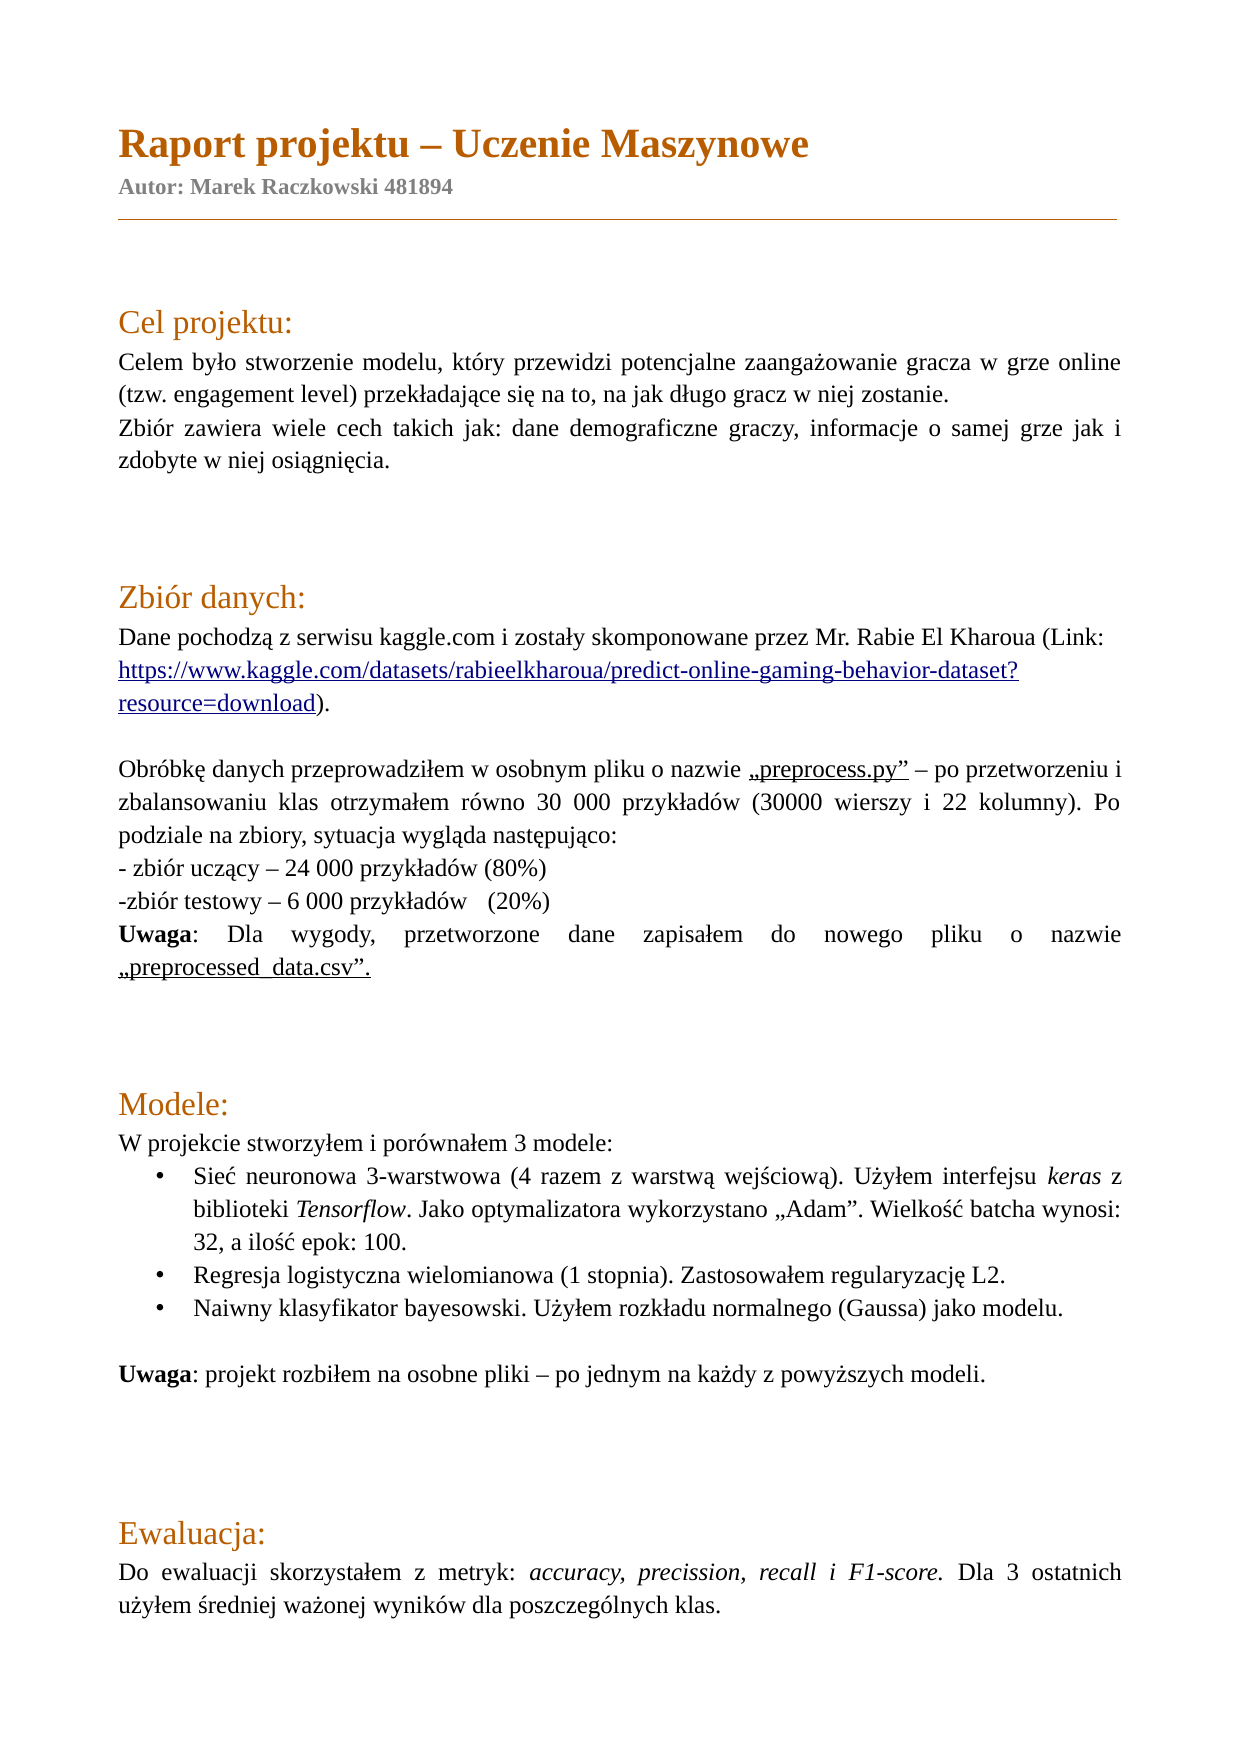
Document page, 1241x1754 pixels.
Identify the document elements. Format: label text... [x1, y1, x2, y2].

text - zbiór uczący – 24 000 przykładów (80%) [118, 853, 1122, 882]
text https://www.kaggle.com/datasets/rabieelkharoua/predict-online-gaming-behavior-dataset?resource=download). [118, 655, 1122, 717]
text Raport projektu – Uczenie Maszynowe [118, 118, 1122, 166]
text Do ewaluacji skorzystałem z metryk: accuracy, precission, recall i F1-score. Dla 3 ostatnich użyłem średniej ważonej wyników dla poszczególnych klas. [118, 1557, 1122, 1619]
text Uwaga: projekt rozbiłem na osobne pliki – po jednym na każdy z powyższych modeli. [118, 1359, 1122, 1388]
text Cel projektu: [118, 302, 1122, 341]
list Regresja logistyczna wielomianowa (1 stopnia). Zastosowałem regularyzację L2. [156, 1260, 1122, 1289]
text Modele: [118, 1084, 1122, 1122]
text Celem było stworzenie modelu, który przewidzi potencjalne zaangażowanie gracza w grze online (tzw. engagement level) przekładające się na to, na jak długo gracz w niej zostanie. [118, 347, 1122, 408]
text -zbiór testowy – 6 000 przykładów (20%) [118, 886, 1122, 915]
text Uwaga: Dla wygody, przetworzone dane zapisałem do nowego pliku o nazwie „preprocessed_data.csv”. [118, 919, 1122, 981]
list Sieć neuronowa 3-warstwowa (4 razem z warstwą wejściową). Użyłem interfejsu keras z biblioteki Tensorflow. Jako optymalizatora wykorzystano „Adam”. Wielkość batcha wynosi: 32, a ilość epok: 100. [156, 1161, 1122, 1256]
text Obróbkę danych przeprowadziłem w osobnym pliku o nazwie „preprocess.py” – po przetworzeniu i zbalansowaniu klas otrzymałem równo 30 000 przykładów (30000 wierszy i 22 kolumny). Po podziale na zbiory, sytuacja wygląda następująco: [118, 754, 1122, 849]
text Dane pochodzą z serwisu kaggle.com i zostały skomponowane przez Mr. Rabie El Kharoua (Link: [118, 622, 1122, 651]
list Naiwny klasyfikator bayesowski. Użyłem rozkładu normalnego (Gaussa) jako modelu. [156, 1293, 1122, 1322]
text Zbiór danych: [118, 578, 1122, 616]
text Autor: Marek Raczkowski 481894 [118, 173, 1122, 199]
text W projekcie stworzyłem i porównałem 3 modele: [118, 1128, 1122, 1157]
text Ewaluacja: [118, 1513, 1122, 1552]
text Zbiór zawiera wiele cech takich jak: dane demograficzne graczy, informacje o samej grze jak i zdobyte w niej osiągnięcia. [118, 413, 1122, 474]
